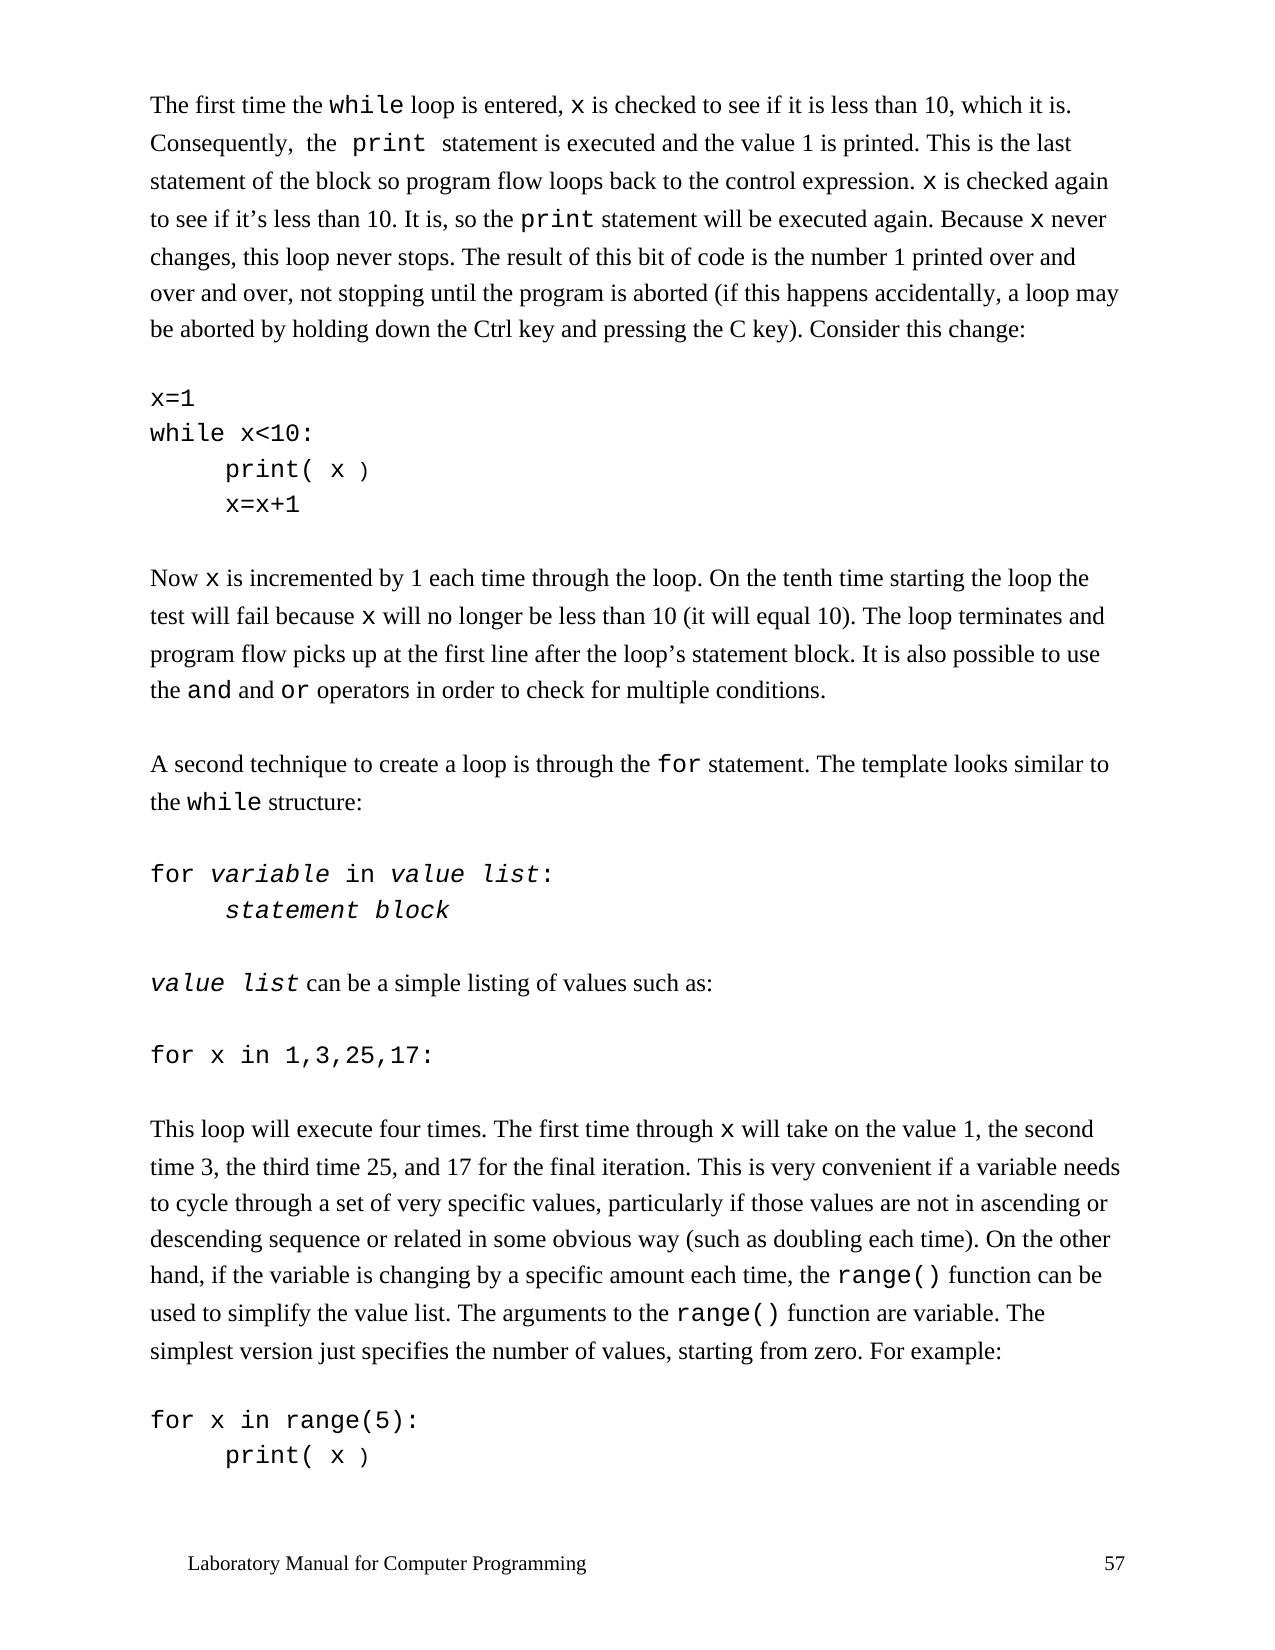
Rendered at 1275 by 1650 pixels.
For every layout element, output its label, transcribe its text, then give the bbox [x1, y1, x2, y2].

text for x in range(5): [150, 1408, 1125, 1436]
text for x in 1,3,25,17: [150, 1043, 1125, 1071]
text print( x ) [150, 456, 1125, 484]
text value list can be a simple listing of values such as: [150, 968, 1125, 999]
text x=1 [150, 385, 1125, 414]
text for variable in value list: [150, 862, 1125, 890]
text This loop will execute four times. The first time through x will take on the value 1, the second time 3, the third time 25, and 17 for the final iteration. This is very convenient if a variable needs to cycle through a set of very specific values, particularly if those values are not in ascending or descending sequence or related in some obvious way (such as doubling each time). On the other hand, if the variable is changing by a specific amount each time, the range() function can be used to simplify the value list. The arguments to the range() function are variable. The simplest version just specifies the number of values, starting from zero. For example: [150, 1114, 1125, 1364]
text Now x is incremented by 1 each time through the loop. On the tenth time starting the loop the test will fail because x will no longer be less than 10 (it will equal 10). The loop terminates and program flow picks up at the first line after the loop’s statement block. It is also possible to use the and and or operators in order to check for multiple conditions. [150, 563, 1125, 706]
text x=x+1 [150, 492, 1125, 520]
text statement block [150, 897, 1125, 926]
text while x<10: [150, 421, 1125, 449]
text A second technique to create a loop is through the for statement. The template looks similar to the while structure: [150, 749, 1125, 818]
text print( x ) [150, 1443, 1125, 1471]
text The first time the while loop is entered, x is checked to see if it is less than 10, which it is. Consequently, the print statement is executed and the value 1 is printed. This is the last statement of the block so program flow loops back to the control expression. x is checked again to see if it’s less than 10. It is, so the print statement will be executed again. Because x never changes, this loop never stops. The result of this bit of code is the number 1 printed over and over and over, not stopping until the program is aborted (if this happens accidentally, a loop may be aborted by holding down the Ctrl key and pressing the C key). Consider this change: [150, 90, 1125, 343]
